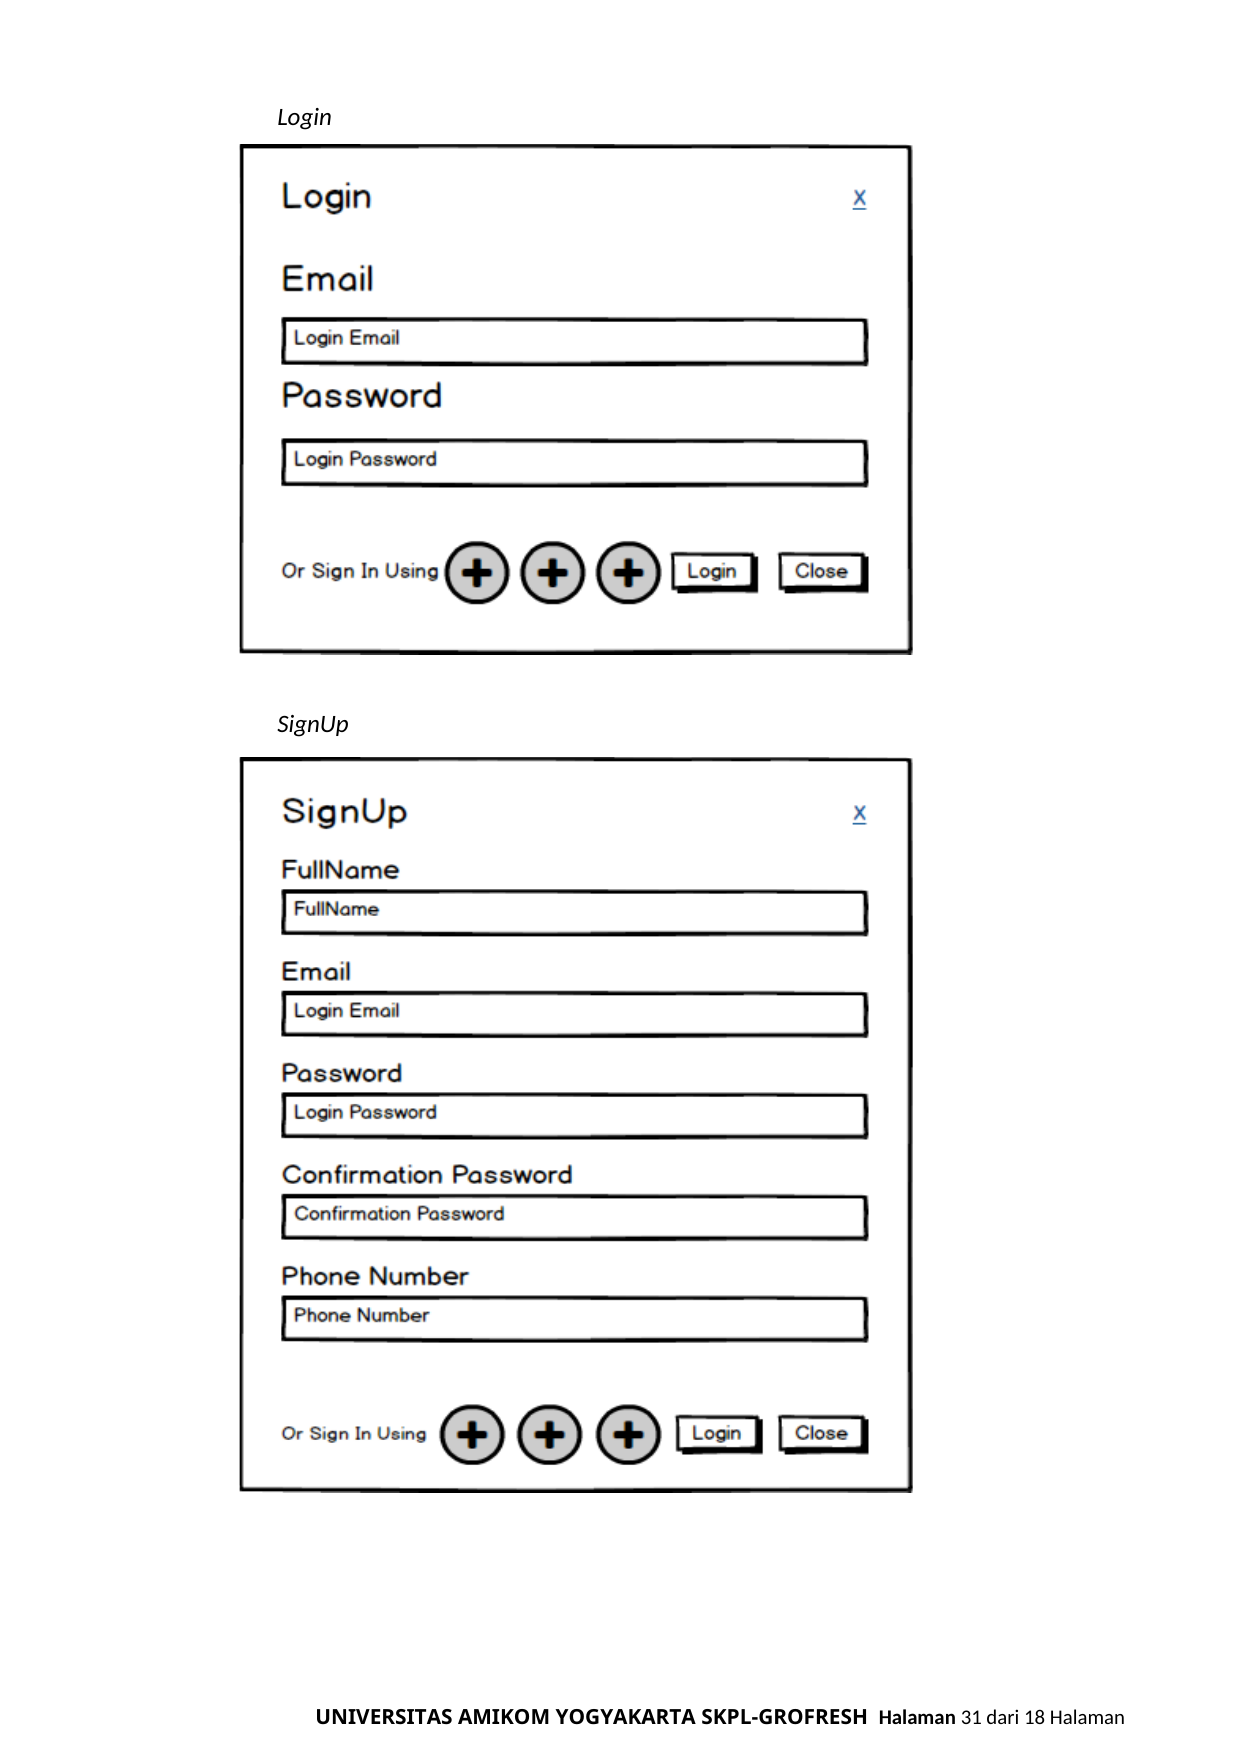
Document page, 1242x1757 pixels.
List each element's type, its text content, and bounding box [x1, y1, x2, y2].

picture [239, 144, 913, 655]
text SignUp [277, 716, 1125, 737]
text Login [277, 108, 1125, 129]
picture [239, 757, 913, 1493]
